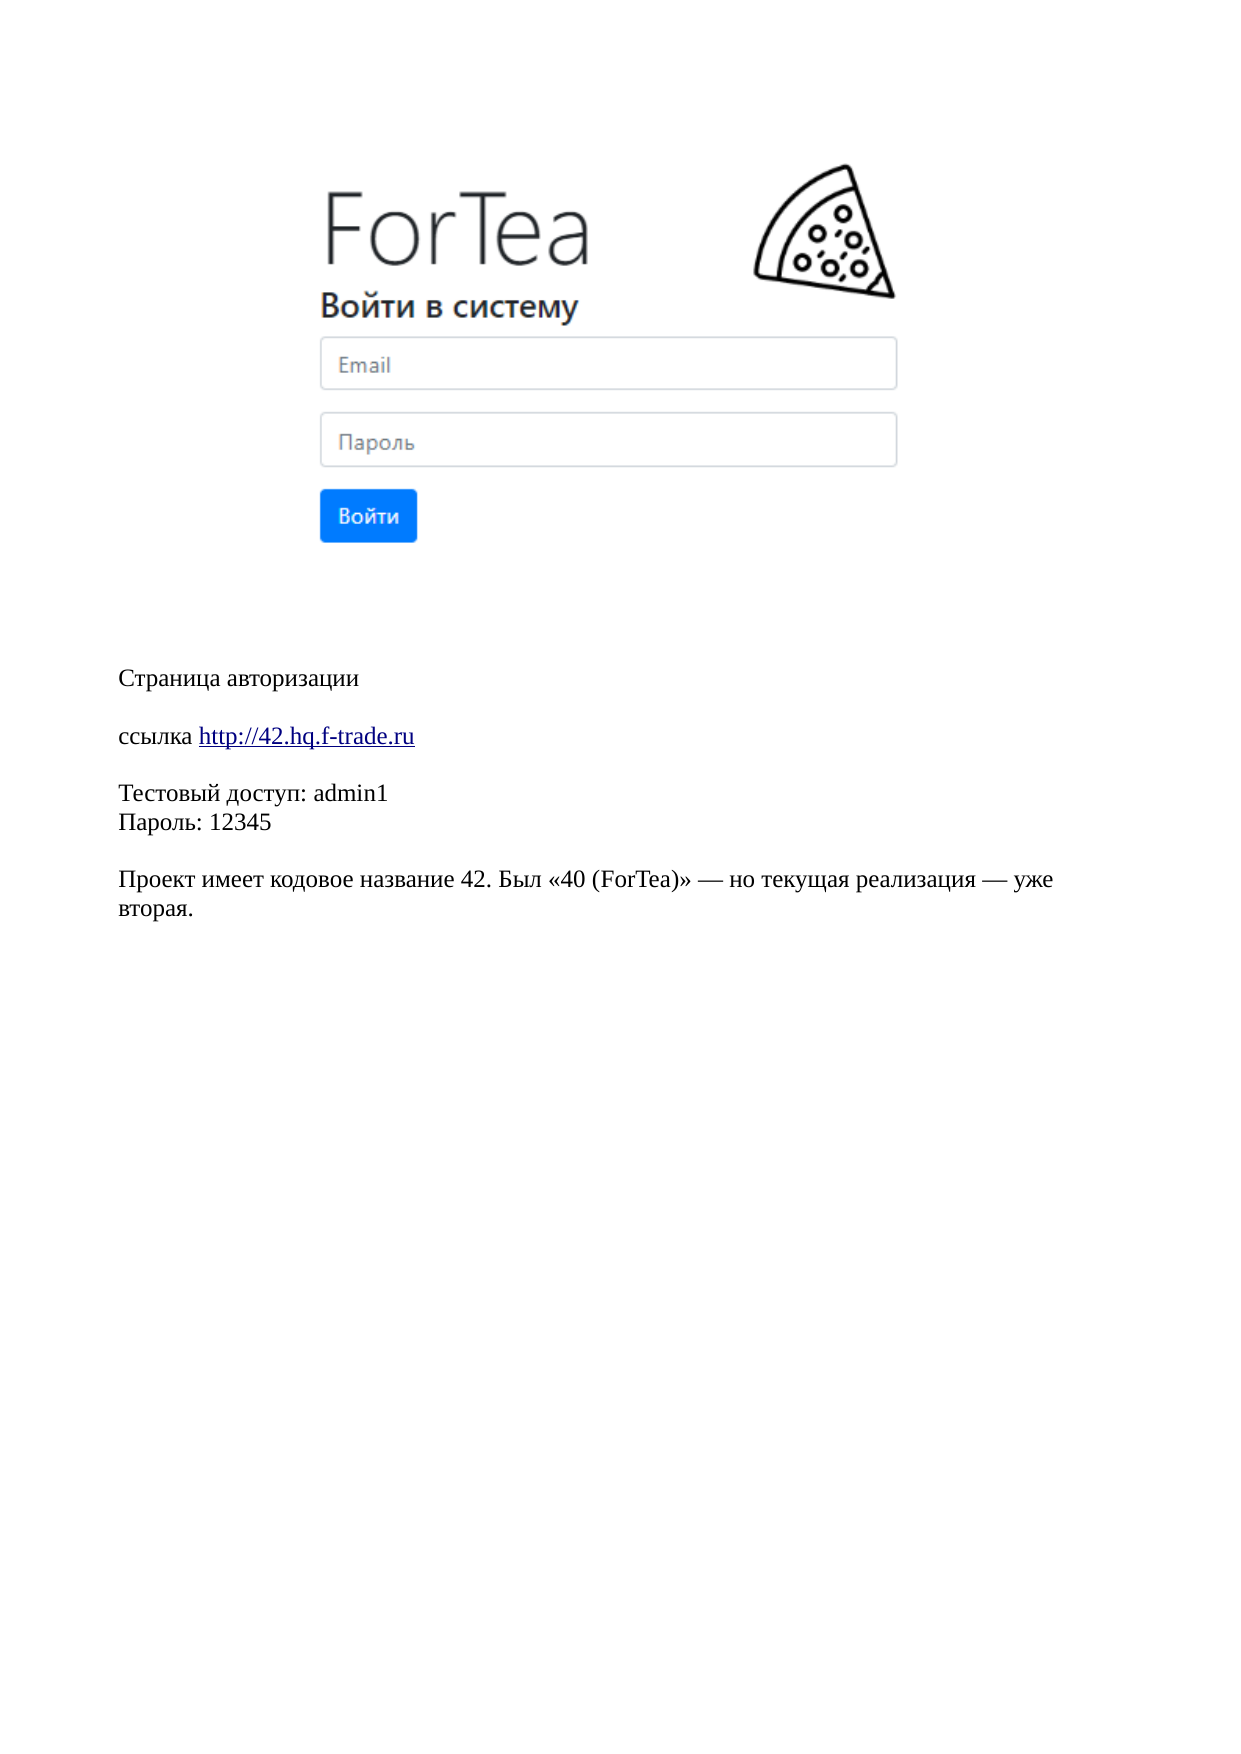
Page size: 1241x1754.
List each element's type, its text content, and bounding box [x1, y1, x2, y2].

text Пароль: 12345 [118, 807, 1122, 836]
text Тестовый доступ: admin1 [118, 778, 1122, 807]
text ссылка http://42.hq.f-trade.ru [118, 721, 1122, 749]
text Проект имеет кодовое название 42. Был «40 (ForTea)» — но текущая реализация — уже вторая. [118, 864, 1122, 922]
text Страница авторизации [118, 663, 1122, 692]
